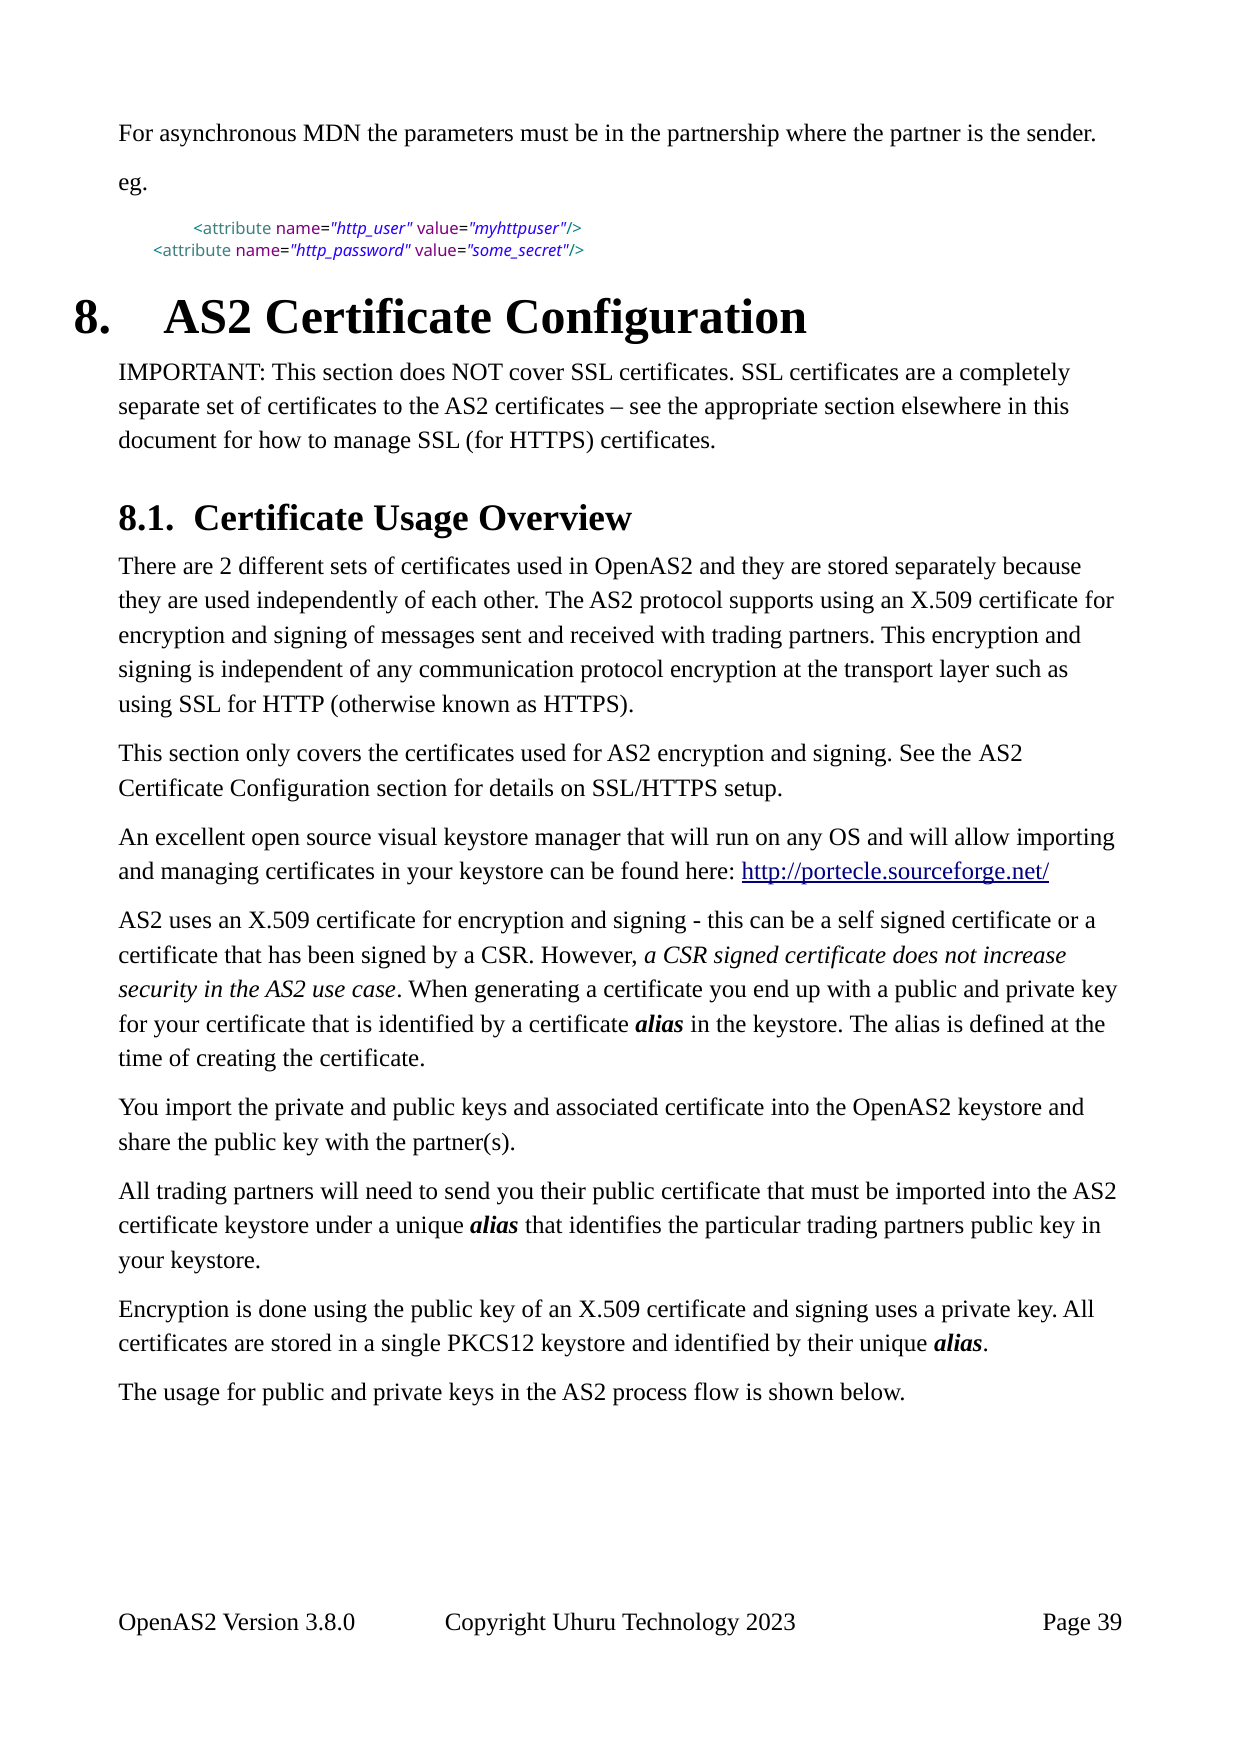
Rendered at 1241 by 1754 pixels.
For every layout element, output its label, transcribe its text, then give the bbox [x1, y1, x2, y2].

subtitle Certificate Usage Overview [118, 496, 1122, 539]
text AS2 uses an X.509 certificate for encryption and signing - this can be a self signed certificate or a certificate that has been signed by a CSR. However, a CSR signed certificate does not increase security in the AS2 use case. When generating a certificate you end up with a public and private key for your certificate that is identified by a certificate alias in the keystore. The alias is defined at the time of creating the certificate. [118, 905, 1122, 1072]
text eg. [118, 167, 1122, 196]
text IMPORTANT: This section does NOT cover SSL certificates. SSL certificates are a completely separate set of certificates to the AS2 certificates – see the appropriate section elsewhere in this document for how to manage SSL (for HTTPS) certificates. [118, 357, 1122, 454]
text This section only covers the certificates used for AS2 encryption and signing. See the AS2 Certificate Configuration section for details on SSL/HTTPS setup. [118, 738, 1122, 801]
text You import the private and public keys and associated certificate into the OpenAS2 keystore and share the public key with the partner(s). [118, 1092, 1122, 1155]
text All trading partners will need to send you their public certificate that must be imported into the AS2 certificate keystore under a unique alias that identifies the particular trading partners public key in your keystore. [118, 1176, 1122, 1273]
text An excellent open source visual keystore manager that will run on any OS and will allow importing and managing certificates in your keystore can be found here: http://portecle.sourceforge.net/ [118, 822, 1122, 885]
text For asynchronous MDN the parameters must be in the partnership where the partner is the sender. [118, 118, 1122, 147]
text <attribute name="http_password" value="some_secret"/> [118, 239, 1122, 262]
text There are 2 different sets of certificates used in OpenAS2 and they are stored separately because they are used independently of each other. The AS2 protocol supports using an X.509 certificate for encryption and signing of messages sent and received with trading partners. This encryption and signing is independent of any communication protocol encryption at the transport layer such as using SSL for HTTP (otherwise known as HTTPS). [118, 551, 1122, 718]
subtitle AS2 Certificate Configuration [73, 287, 1122, 344]
text <attribute name="http_user" value="myhttpuser"/> [193, 216, 1122, 239]
text Encryption is done using the public key of an X.509 certificate and signing uses a private key. All certificates are stored in a single PKCS12 keystore and identified by their unique alias. [118, 1294, 1122, 1357]
text The usage for public and private keys in the AS2 process flow is shown below. [118, 1377, 1122, 1406]
